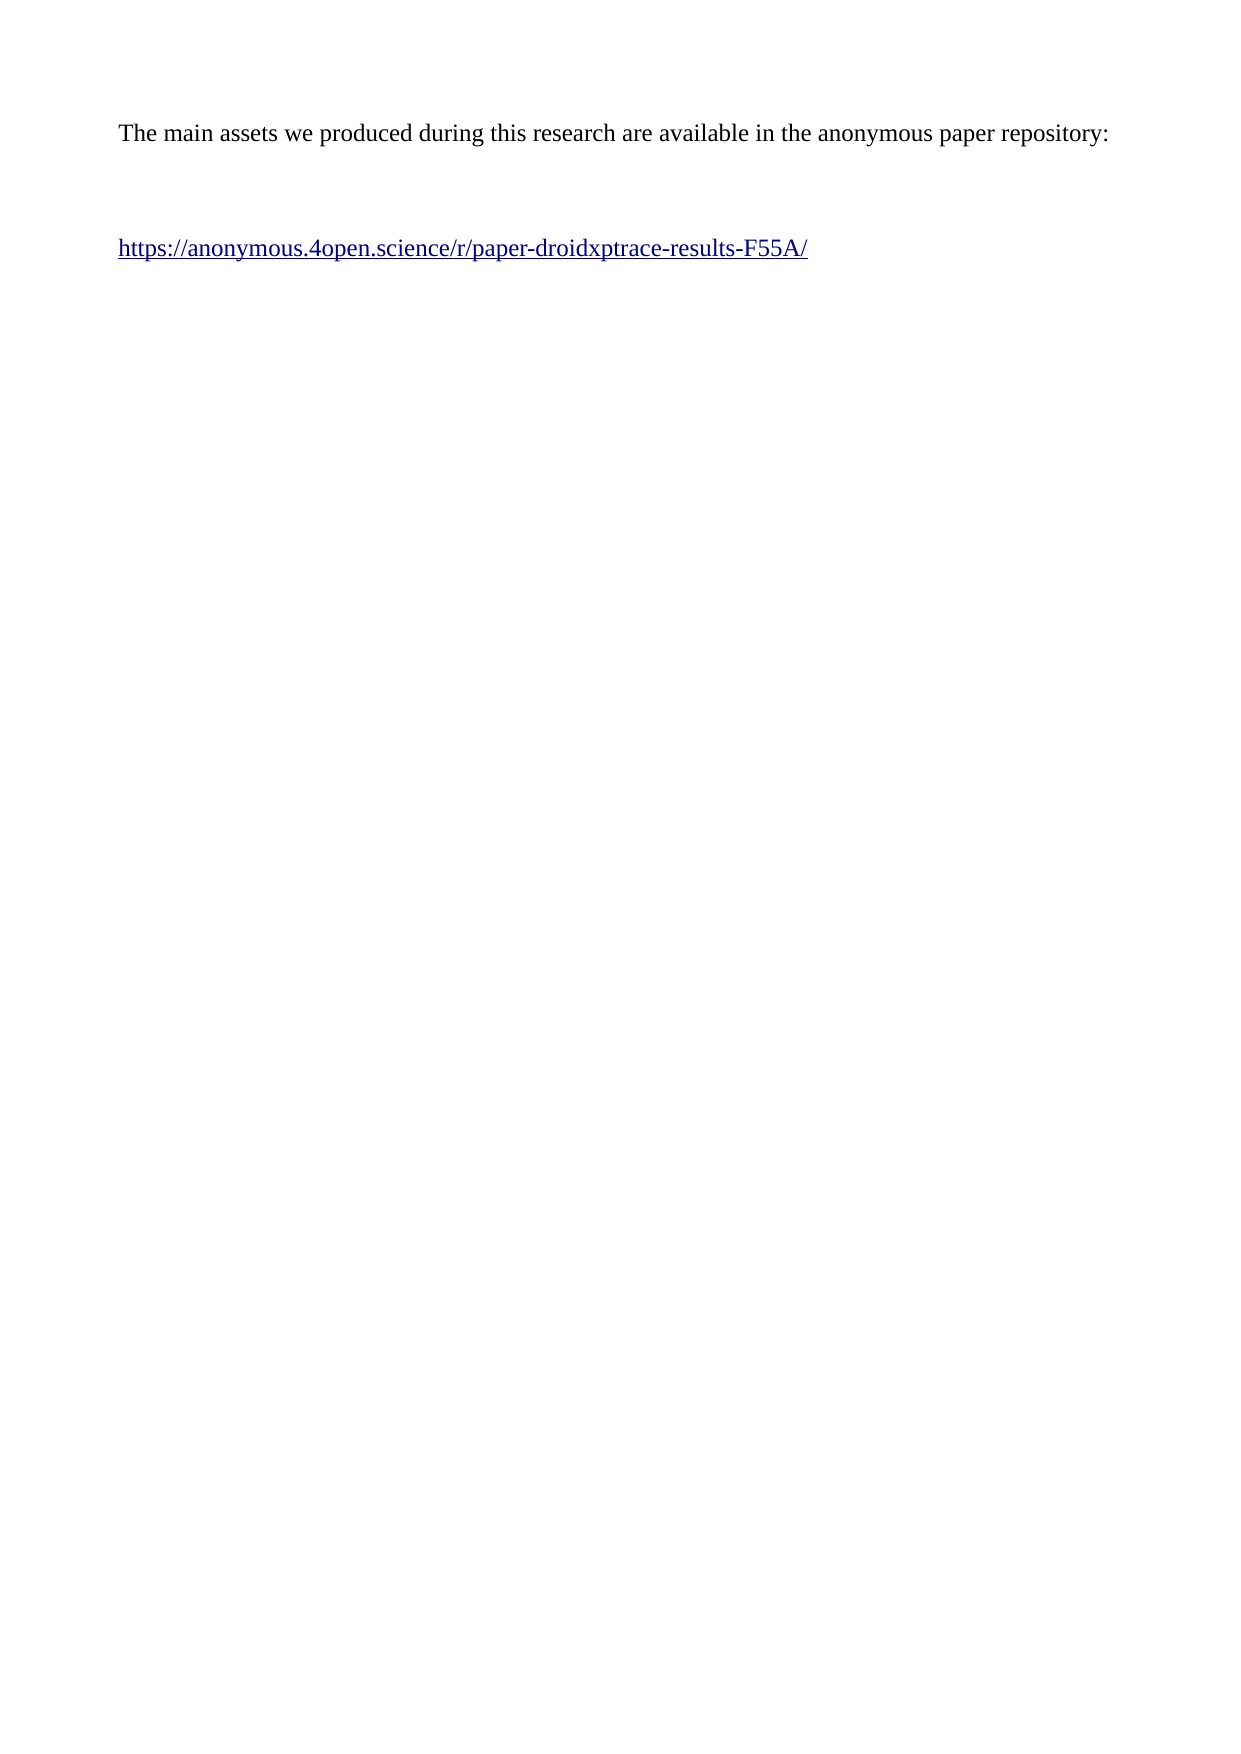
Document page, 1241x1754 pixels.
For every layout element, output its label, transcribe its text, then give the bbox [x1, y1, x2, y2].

text The main assets we produced during this research are available in the anonymous paper repository: [118, 118, 1122, 147]
text https://anonymous.4open.science/r/paper-droidxptrace-results-F55A/ [118, 233, 1122, 262]
